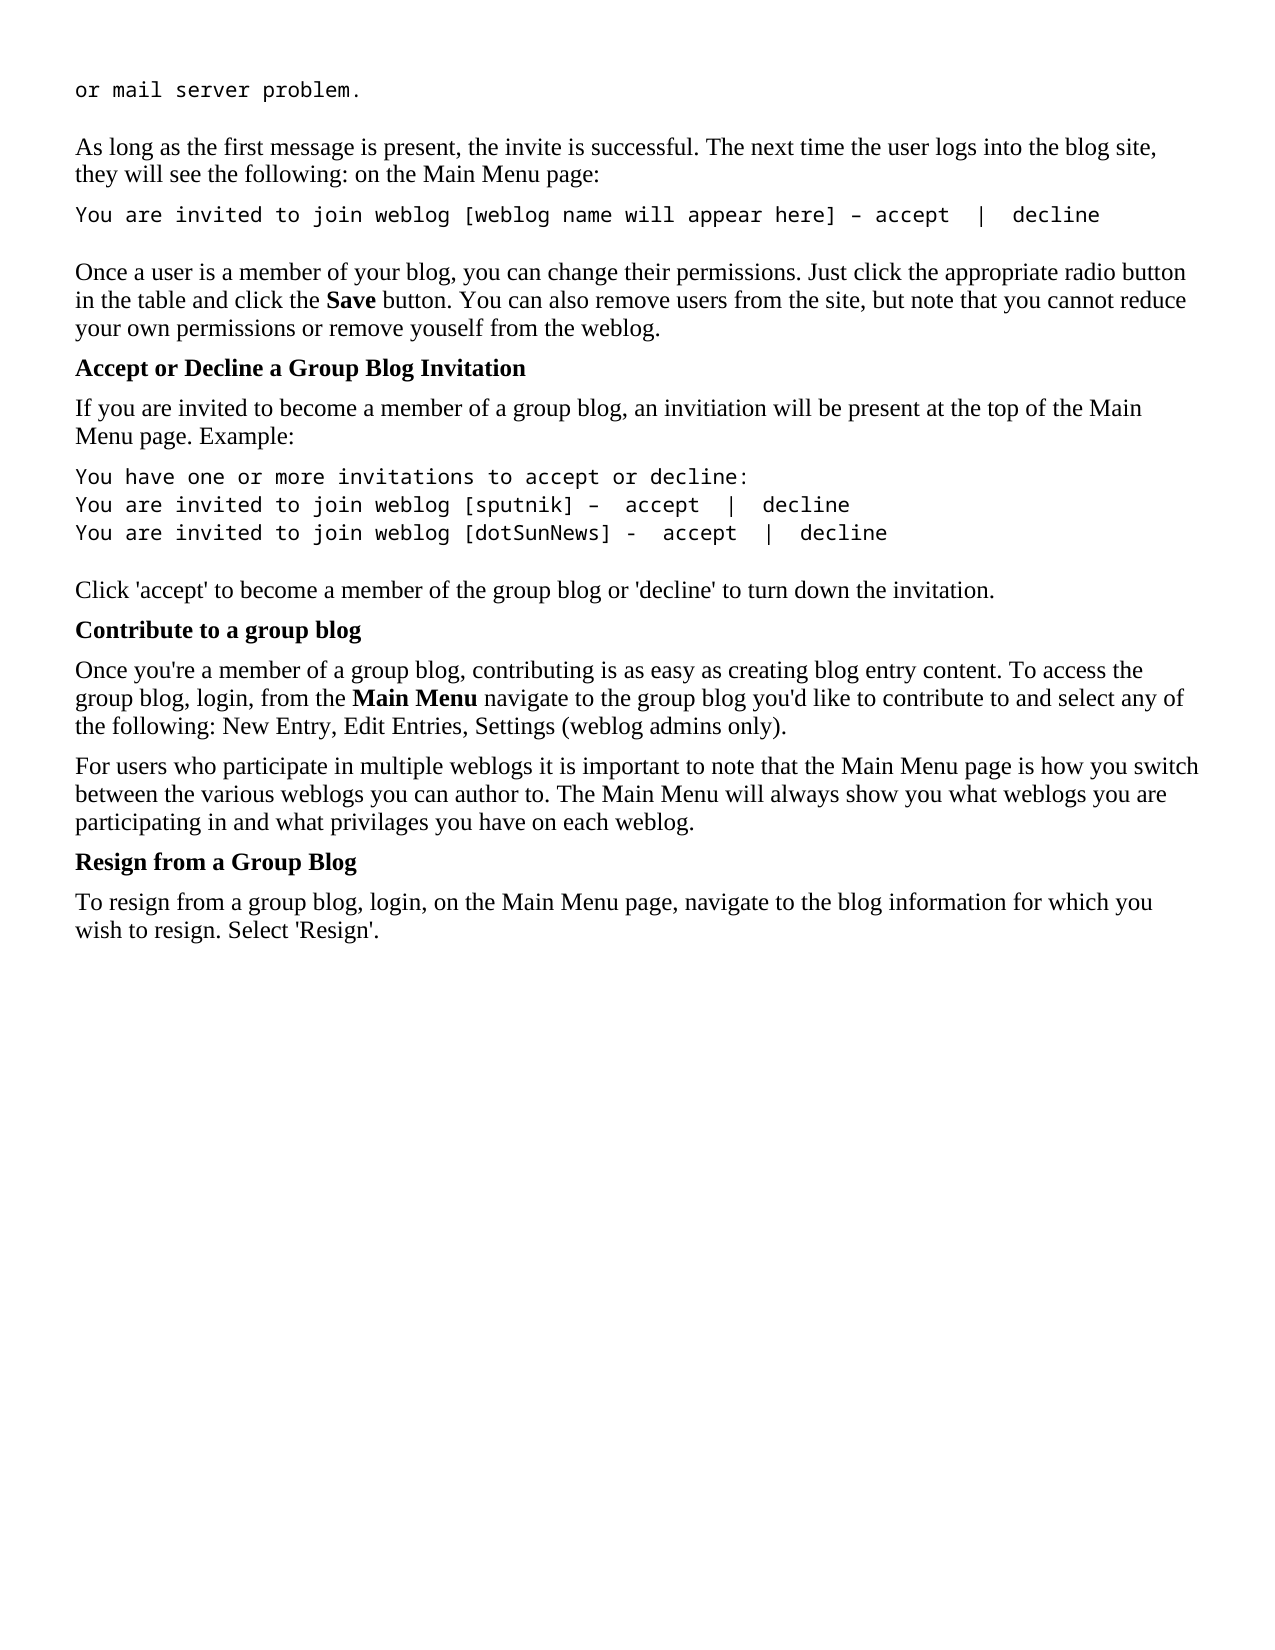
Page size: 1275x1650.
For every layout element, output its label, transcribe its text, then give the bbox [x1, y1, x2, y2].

text If you are invited to become a member of a group blog, an invitiation will be present at the top of the Main Menu page. Example: [75, 394, 1200, 449]
text Contribute to a group blog [75, 616, 1200, 644]
text For users who participate in multiple weblogs it is important to note that the Main Menu page is how you switch between the various weblogs you can author to. The Main Menu will always show you what weblogs you are participating in and what privilages you have on each weblog. [75, 752, 1200, 835]
text Click 'accept' to become a member of the group blog or 'decline' to turn down the invitation. [75, 576, 1200, 604]
text You are invited to join weblog [dotSunNews] - accept | decline [75, 518, 1200, 547]
text or mail server problem. [75, 75, 1200, 103]
text Resign from a Group Blog [75, 848, 1200, 876]
text Accept or Decline a Group Blog Invitation [75, 354, 1200, 382]
text Once a user is a member of your blog, you can change their permissions. Just click the appropriate radio button in the table and click the Save button. You can also remove users from the site, but note that you cannot reduce your own permissions or remove youself from the weblog. [75, 258, 1200, 341]
text As long as the first message is present, the invite is successful. The next time the user logs into the blog site, they will see the following: on the Main Menu page: [75, 133, 1200, 188]
text You are invited to join weblog [sputnik] – accept | decline [75, 490, 1200, 518]
text Once you're a member of a group blog, contributing is as easy as creating blog entry content. To access the group blog, login, from the Main Menu navigate to the group blog you'd like to contribute to and select any of the following: New Entry, Edit Entries, Settings (weblog admins only). [75, 657, 1200, 740]
text You have one or more invitations to accept or decline: [75, 462, 1200, 490]
text To resign from a group blog, login, on the Main Menu page, navigate to the blog information for which you wish to resign. Select 'Resign'. [75, 888, 1200, 943]
text You are invited to join weblog [weblog name will appear here] – accept | decline [75, 201, 1200, 229]
